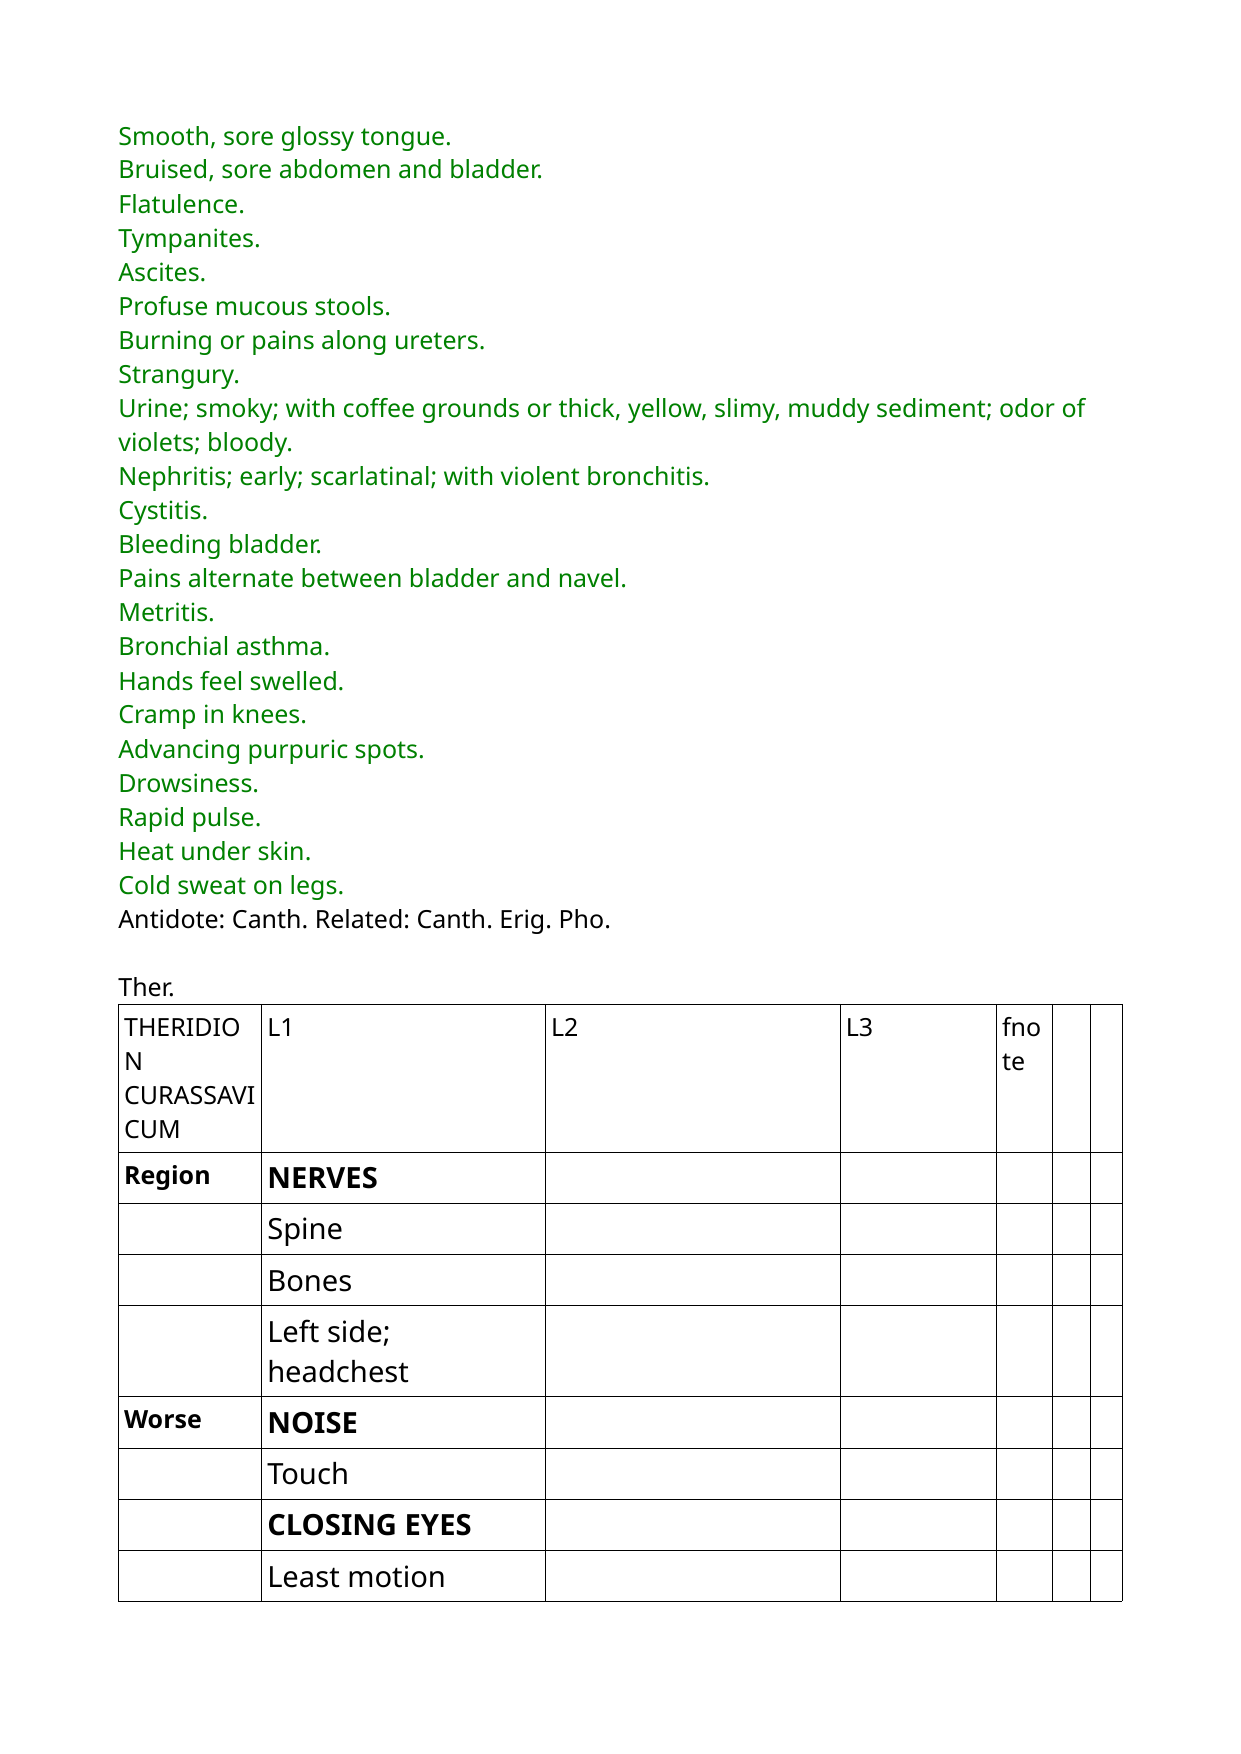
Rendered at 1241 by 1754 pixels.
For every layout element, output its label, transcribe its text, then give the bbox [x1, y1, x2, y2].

table_cell [1091, 1306, 1122, 1396]
table_cell [1091, 1449, 1122, 1499]
text Hands feel swelled. [118, 663, 1122, 697]
table_cell NERVES [262, 1153, 545, 1203]
table_header THERIDION CURASSAVICUM [119, 1005, 261, 1152]
table_cell [119, 1255, 261, 1305]
table_cell [1091, 1397, 1122, 1447]
table_cell Touch [262, 1449, 545, 1499]
table_cell [119, 1204, 261, 1254]
table_cell [1053, 1255, 1090, 1305]
table_cell [1053, 1551, 1090, 1601]
table_cell Least motion [262, 1551, 545, 1601]
text Cramp in knees. [118, 697, 1122, 731]
table_cell Bones [262, 1255, 545, 1305]
table_cell [997, 1306, 1052, 1396]
text Flatulence. [118, 186, 1122, 220]
text Antidote: Canth. Related: Canth. Erig. Pho. [118, 902, 1122, 936]
table_cell [997, 1397, 1052, 1447]
table_cell [1091, 1204, 1122, 1254]
table_cell [841, 1397, 996, 1447]
table_cell [1053, 1153, 1090, 1203]
table_cell Worse [119, 1397, 261, 1447]
table_cell [546, 1306, 840, 1396]
text Advancing purpuric spots. [118, 731, 1122, 765]
table_cell [997, 1255, 1052, 1305]
text Nephritis; early; scarlatinal; with violent bronchitis. [118, 459, 1122, 493]
text Bleeding bladder. [118, 527, 1122, 561]
text Cystitis. [118, 493, 1122, 527]
table_cell [841, 1153, 996, 1203]
text Metritis. [118, 595, 1122, 629]
table_cell Spine [262, 1204, 545, 1254]
table_cell [546, 1255, 840, 1305]
table_header L2 [546, 1005, 840, 1152]
table_cell [119, 1500, 261, 1550]
table_cell [997, 1449, 1052, 1499]
table_cell [1091, 1551, 1122, 1601]
table_header L1 [262, 1005, 545, 1152]
table_cell [1091, 1255, 1122, 1305]
table_cell [119, 1551, 261, 1601]
text Bronchial asthma. [118, 629, 1122, 663]
table_header [1053, 1005, 1090, 1152]
table_cell CLOSING EYES [262, 1500, 545, 1550]
text Urine; smoky; with coffee grounds or thick, yellow, slimy, muddy sediment; odor of violets; bloody. [118, 391, 1122, 459]
table_header fnote [997, 1005, 1052, 1152]
text Pains alternate between bladder and navel. [118, 561, 1122, 595]
table_cell [546, 1449, 840, 1499]
table_header L3 [841, 1005, 996, 1152]
text Profuse mucous stools. [118, 288, 1122, 322]
table_cell [1053, 1204, 1090, 1254]
table_cell [841, 1500, 996, 1550]
table_cell [841, 1306, 996, 1396]
text Heat under skin. [118, 833, 1122, 867]
text Cold sweat on legs. [118, 867, 1122, 902]
table_cell [546, 1204, 840, 1254]
text Strangury. [118, 357, 1122, 391]
table_cell [1091, 1153, 1122, 1203]
table_cell [1053, 1306, 1090, 1396]
table_cell [997, 1153, 1052, 1203]
table_cell Left side; headchest [262, 1306, 545, 1396]
text Ther. [118, 970, 1122, 1004]
table_cell [841, 1449, 996, 1499]
table_cell [841, 1255, 996, 1305]
table_cell [997, 1204, 1052, 1254]
text Bruised, sore abdomen and bladder. [118, 152, 1122, 186]
text Smooth, sore glossy tongue. [118, 118, 1122, 152]
table_header [1091, 1005, 1122, 1152]
table_cell [546, 1551, 840, 1601]
table_cell [119, 1306, 261, 1396]
table_cell [546, 1397, 840, 1447]
table_cell [1053, 1500, 1090, 1550]
table_cell NOISE [262, 1397, 545, 1447]
table_cell [997, 1551, 1052, 1601]
text Drowsiness. [118, 765, 1122, 799]
table_cell [546, 1500, 840, 1550]
table_cell Region [119, 1153, 261, 1203]
table_cell [546, 1153, 840, 1203]
table_cell [1053, 1449, 1090, 1499]
text Burning or pains along ureters. [118, 322, 1122, 357]
text Rapid pulse. [118, 799, 1122, 833]
table_cell [997, 1500, 1052, 1550]
table_cell [119, 1449, 261, 1499]
table_cell [841, 1204, 996, 1254]
table_cell [841, 1551, 996, 1601]
table_cell [1053, 1397, 1090, 1447]
text Ascites. [118, 254, 1122, 288]
table_cell [1091, 1500, 1122, 1550]
text Tympanites. [118, 220, 1122, 254]
